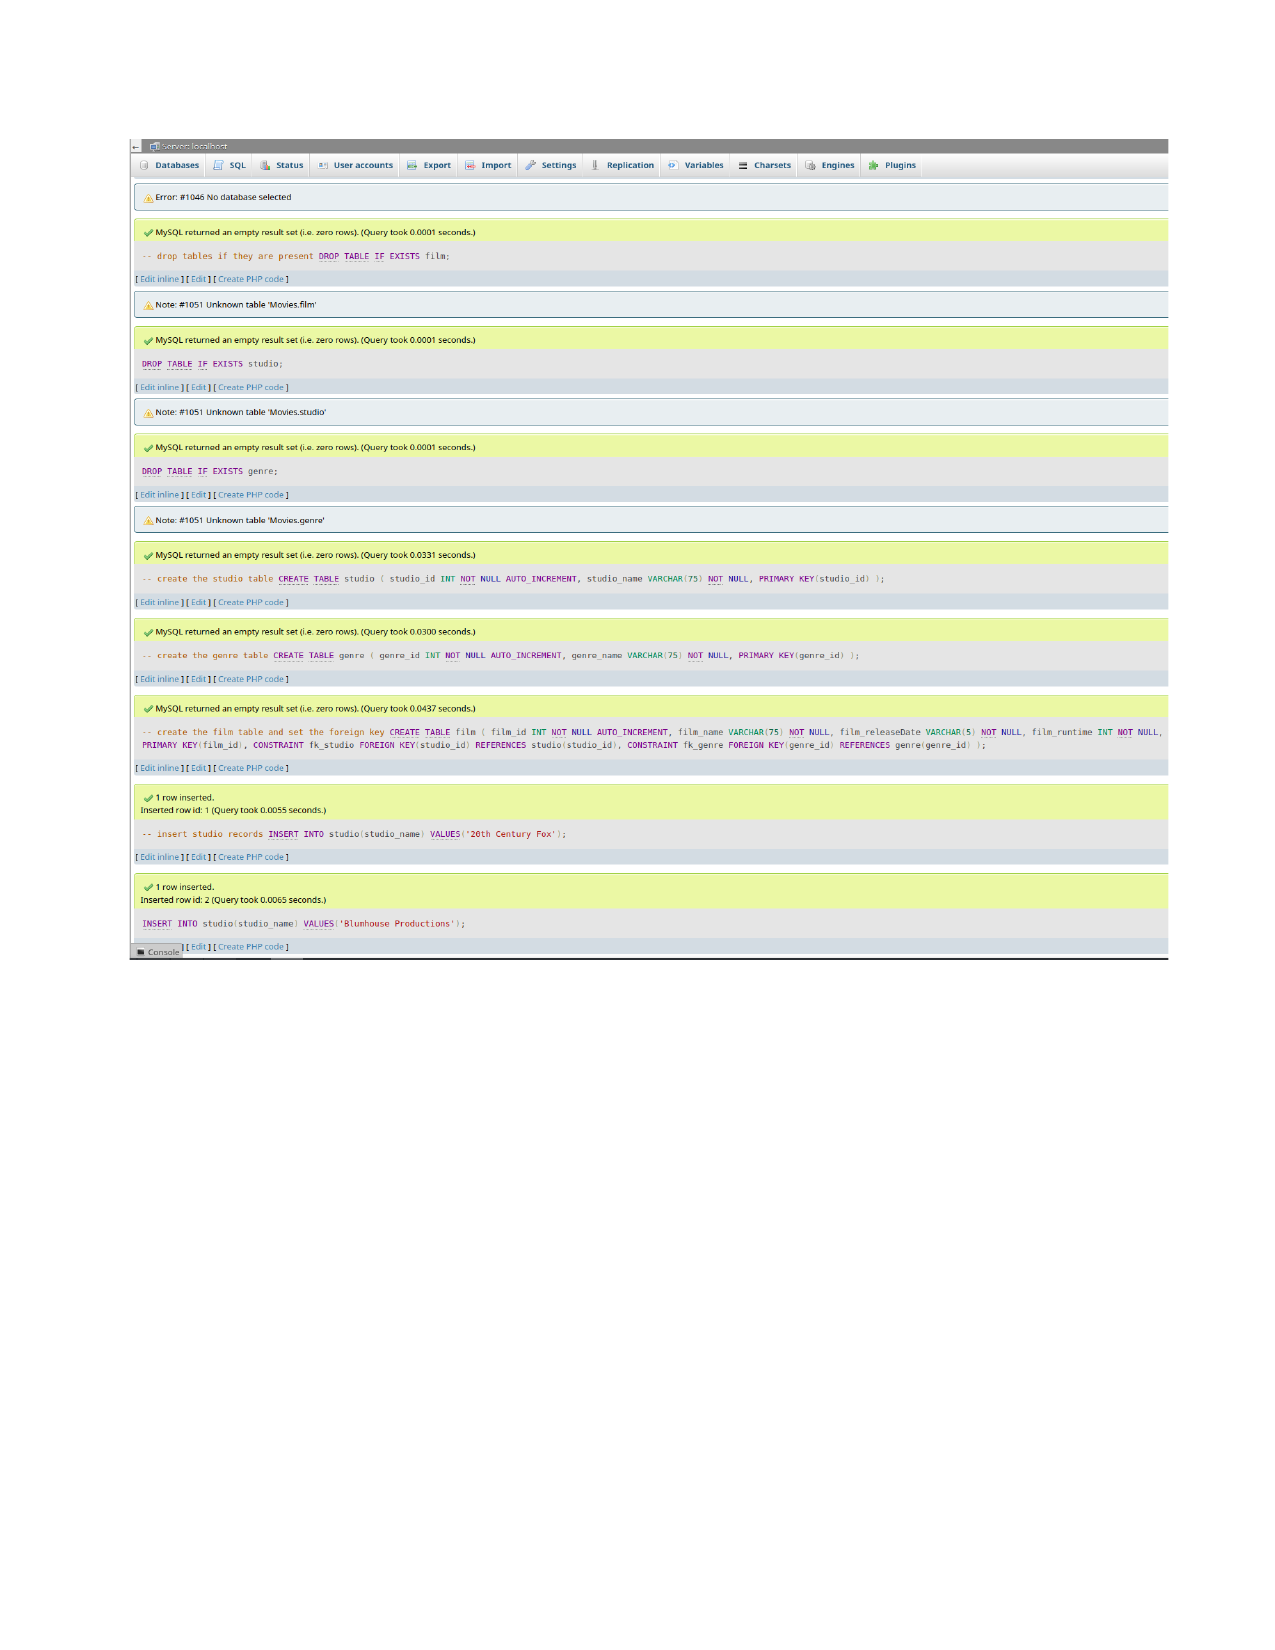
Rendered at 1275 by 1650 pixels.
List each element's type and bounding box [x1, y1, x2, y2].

picture [129, 139, 1169, 960]
